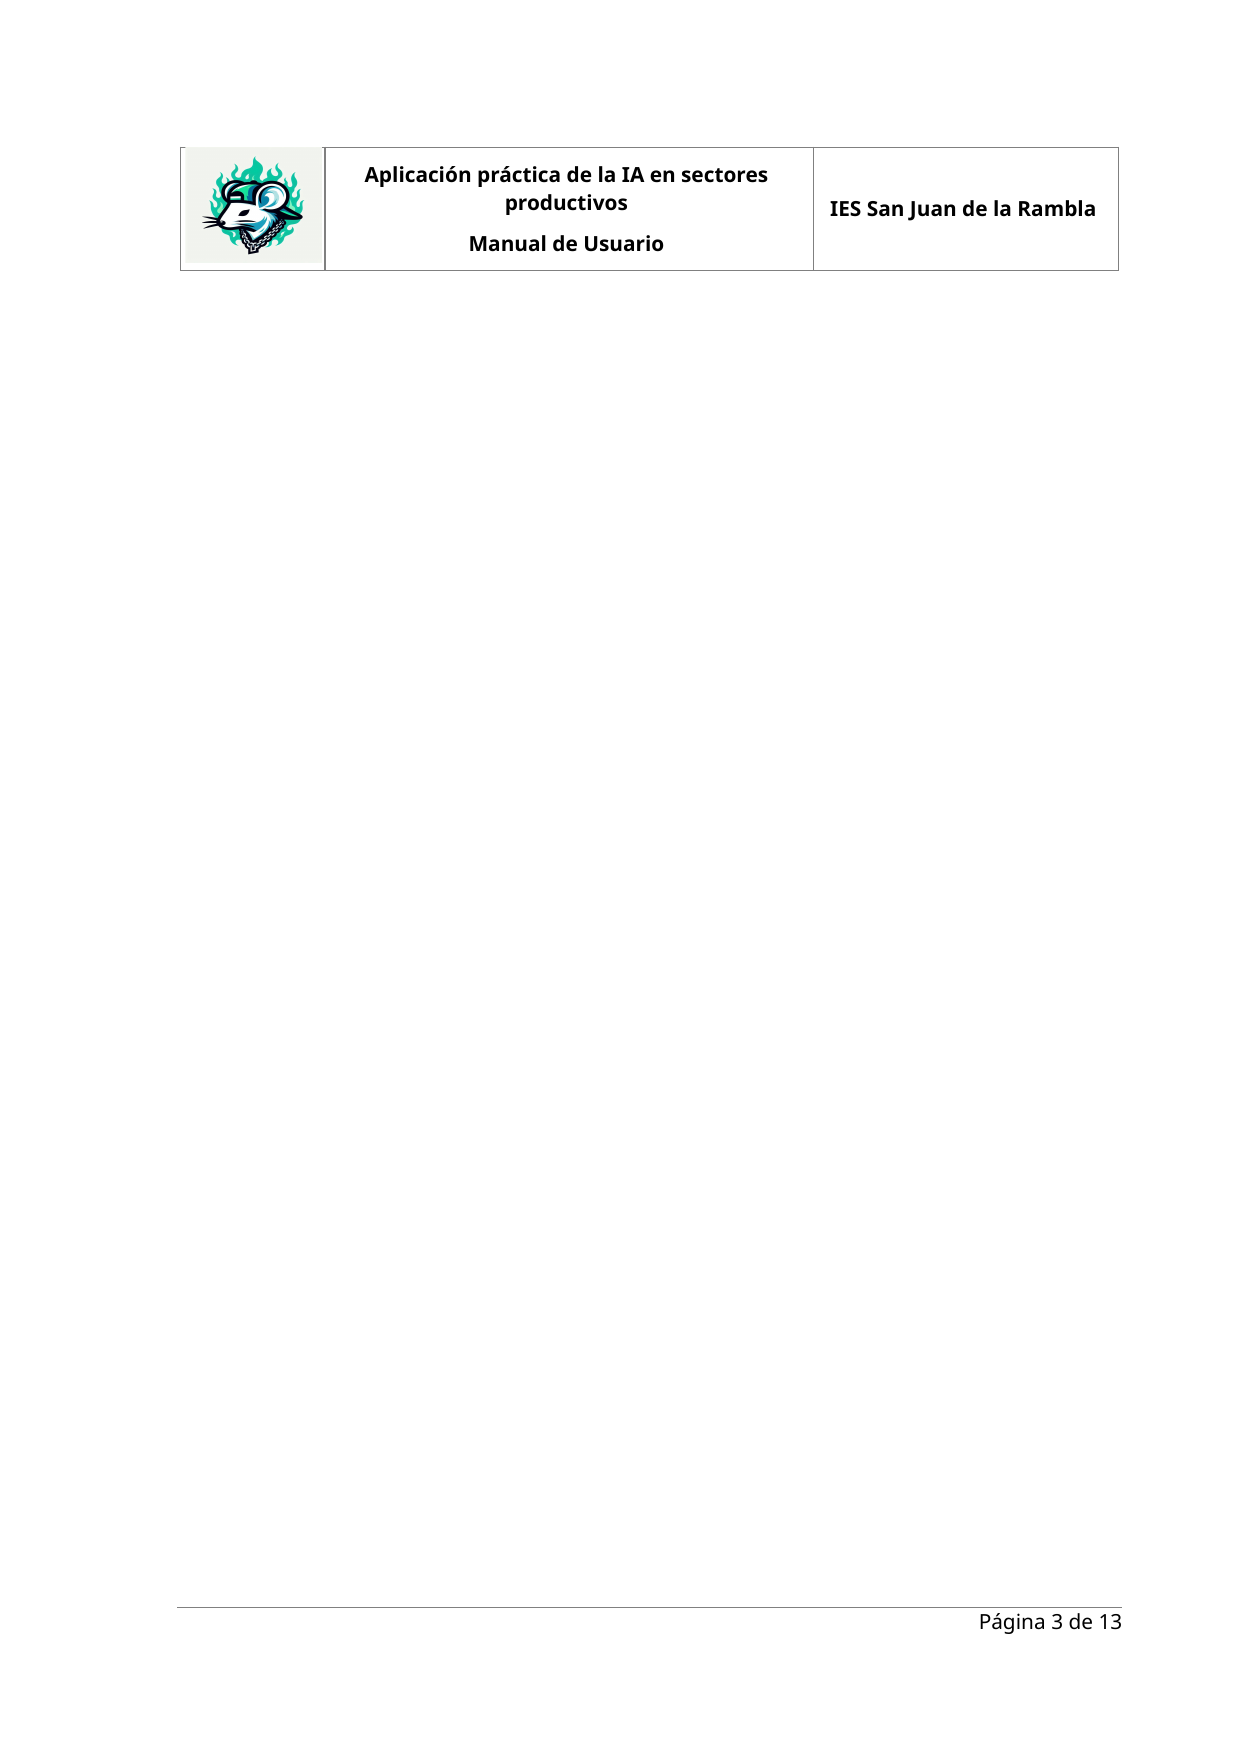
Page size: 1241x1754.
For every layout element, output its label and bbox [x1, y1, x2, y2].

picture [185, 147, 322, 263]
